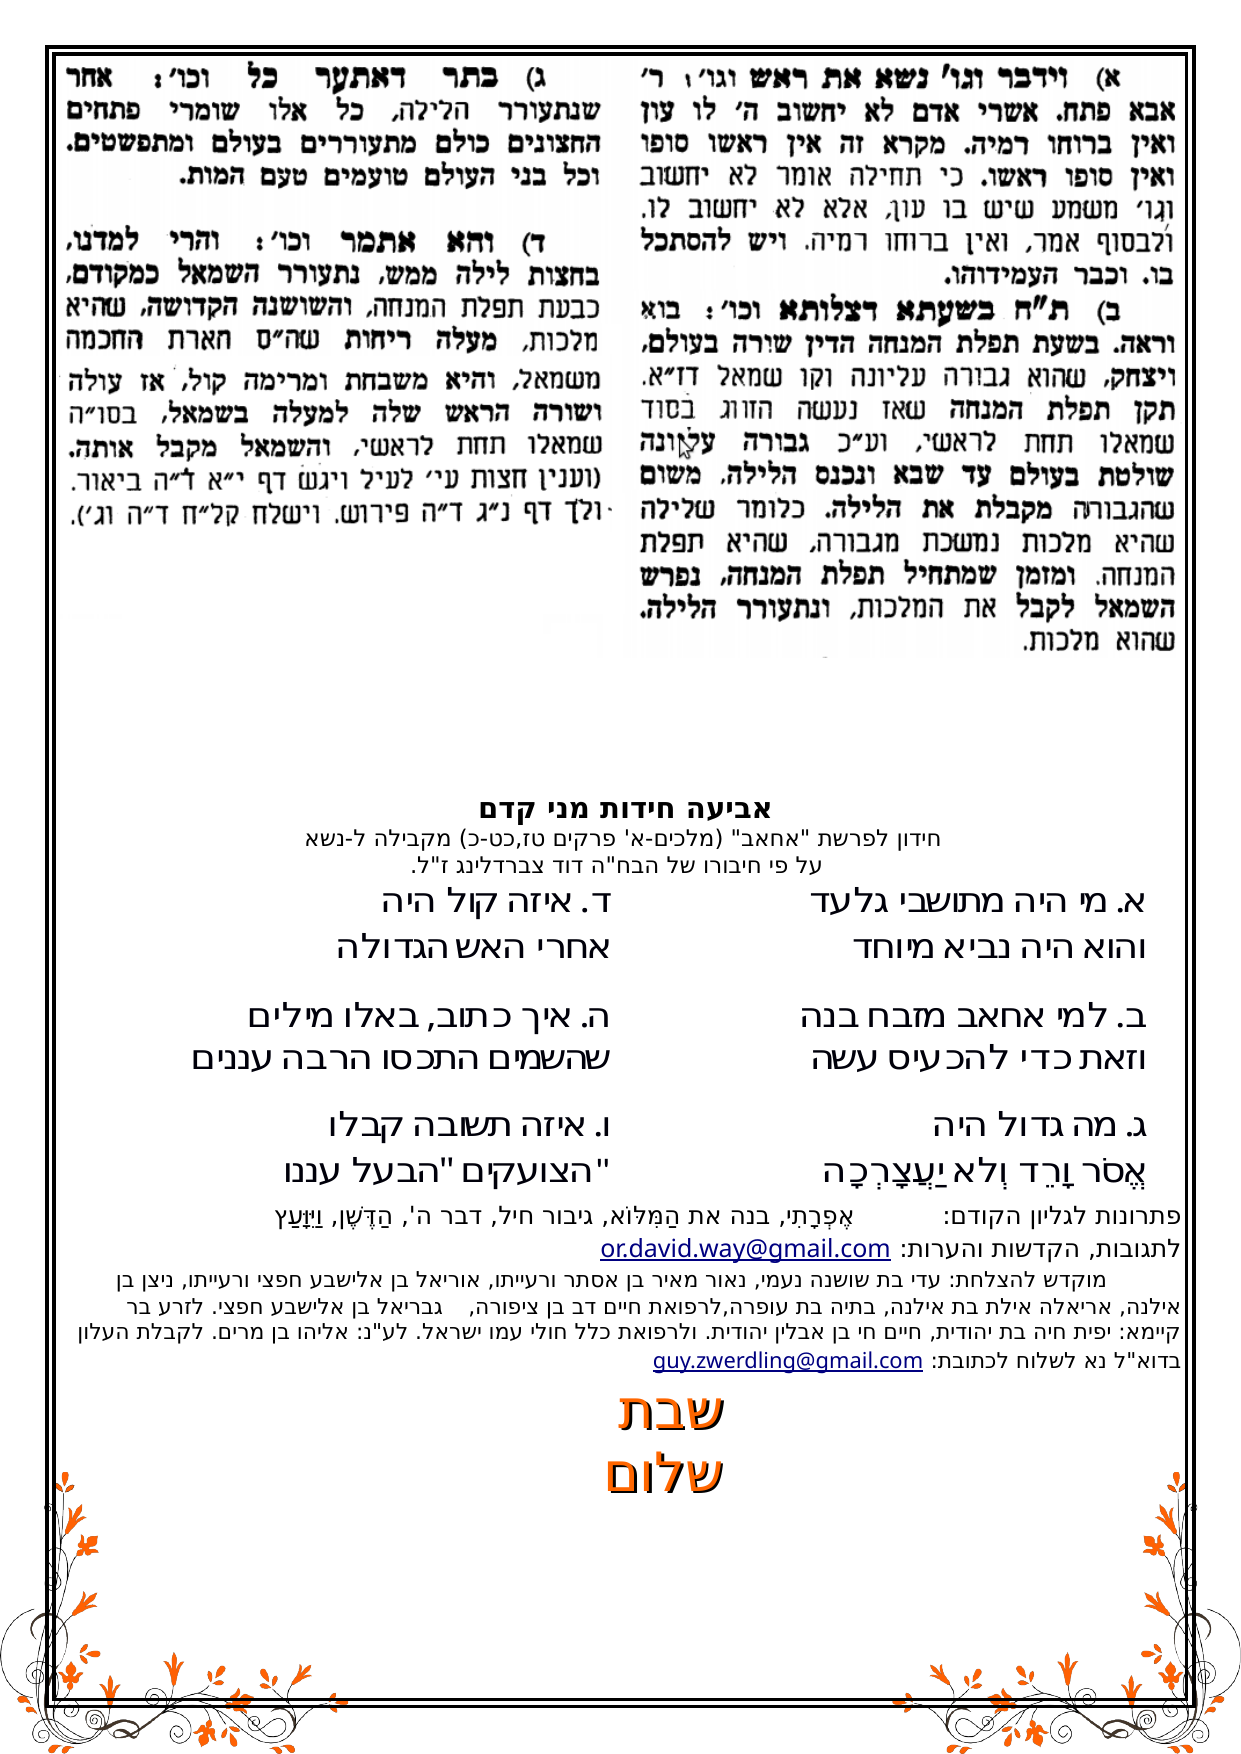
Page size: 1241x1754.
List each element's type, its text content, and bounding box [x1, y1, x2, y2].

picture [49, 1472, 349, 1705]
list על פי חיבורו של הבח"ה דוד צברדלינג ז"ל. [59, 852, 1182, 879]
picture [56, 1472, 349, 1698]
text חידון לפרשת "אחאב" (מלכים-א' פרקים טז,כט-כ) מקבילה ל-נשא [59, 826, 1185, 852]
picture [892, 1472, 1185, 1698]
list אביעה חידות מני קדם [59, 792, 1182, 826]
list מוקדש להצלחת: עדי בת שושנה נעמי, נאור מאיר בן אסתר ורעייתו, אוריאל בן אלישבע חפצי ורעייתו, ניצן בן אילנה, אריאלה אילת בת אילנה, בתיה בת עופרה,לרפואת חיים דב בן ציפורה, גבריאל בן אלישבע חפצי. לזרע בר קיימא: יפית חיה בת יהודית, חיים חי בן אבלין יהודית. ולרפואת כלל חולי עמו ישראל. לע"נ: אליהו בן מרים. לקבלת העלון בדוא"ל נא לשלוח לכתובת: guy.zwerdling@gmail.com [59, 1265, 1182, 1375]
list פתרונות לגליון הקודם: אֶפְרָתִי, בנה את הַמִּלּוֹא, גיבור חיל, דבר ה', הַדֶּשֶׁן, וַיִּוָּעַץ [59, 879, 1182, 1231]
picture [0, 1472, 349, 1754]
picture [58, 58, 1182, 658]
picture [892, 1472, 1241, 1754]
list לתגובות, הקדשות והערות: or.david.way@gmail.com [59, 1231, 1182, 1265]
picture [892, 1472, 1192, 1705]
